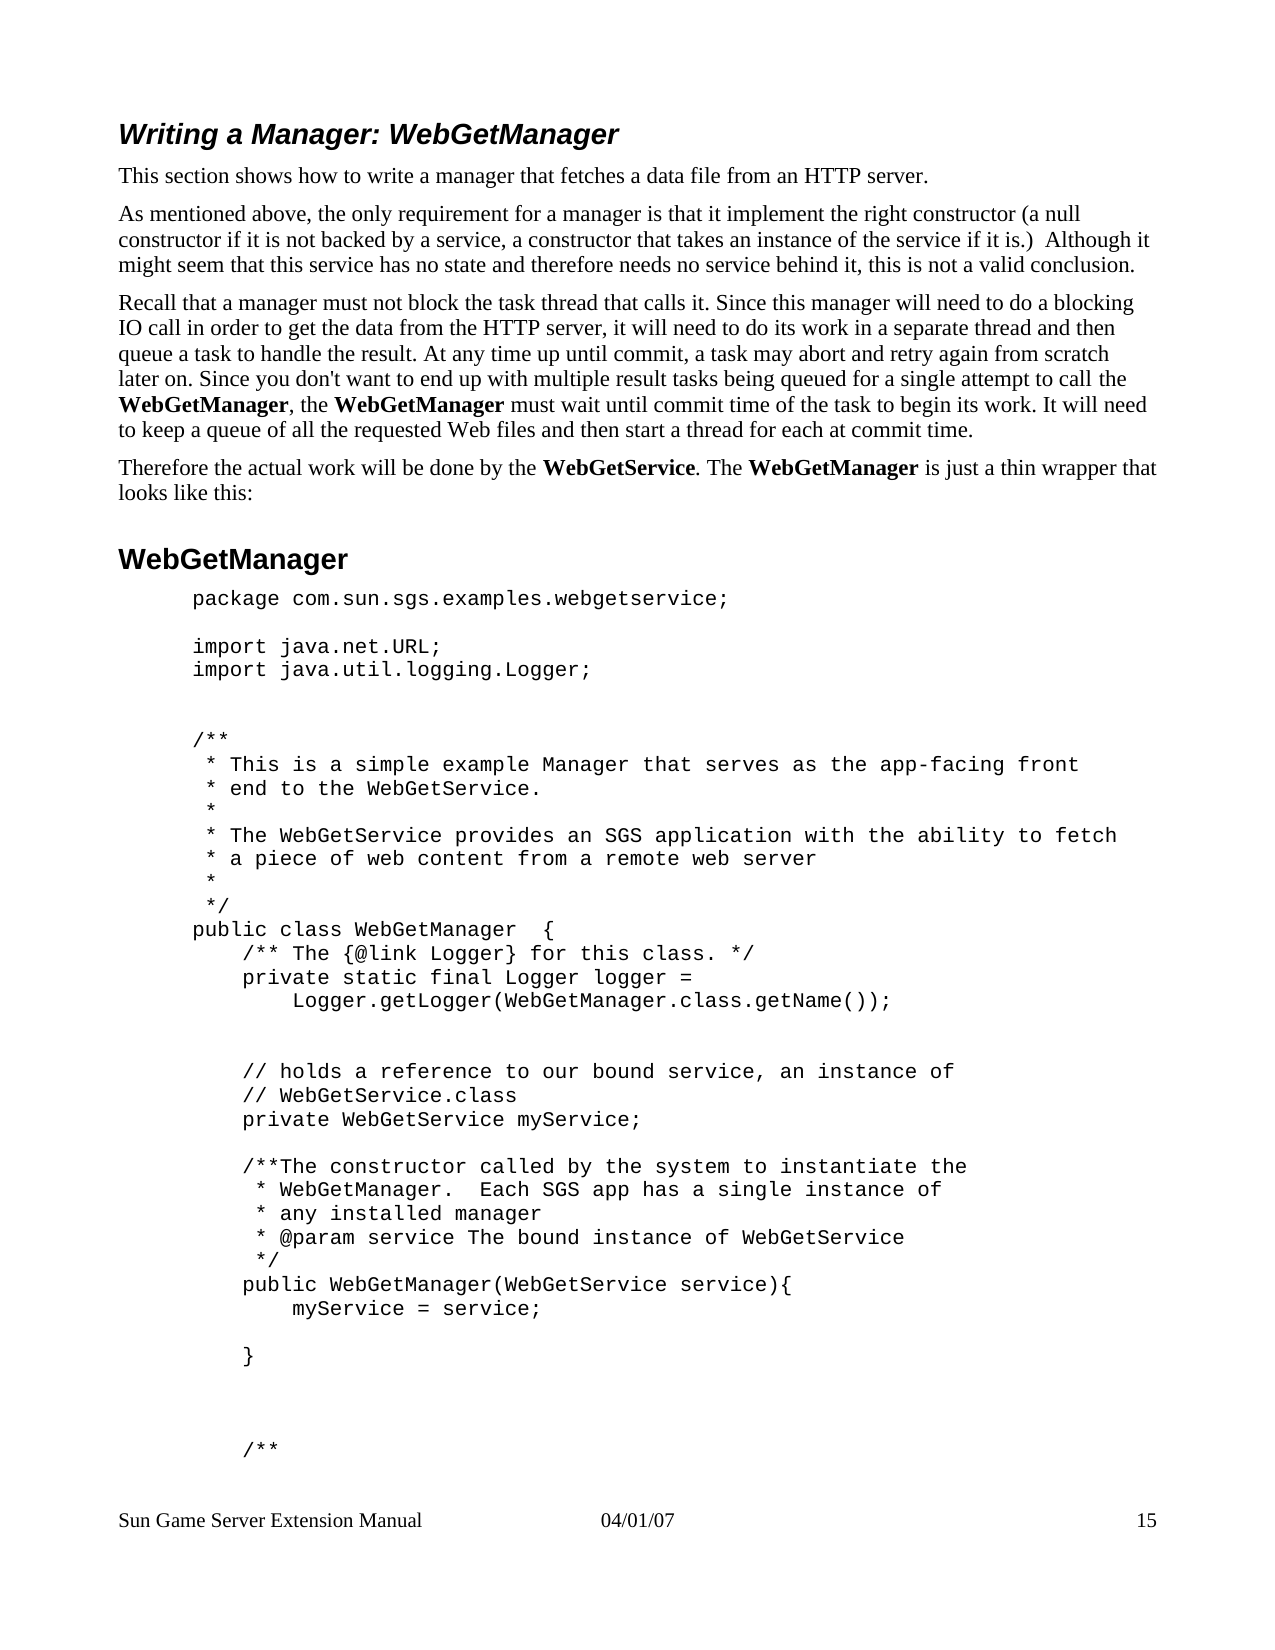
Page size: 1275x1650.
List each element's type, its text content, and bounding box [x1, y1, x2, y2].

text * end to the WebGetService. [192, 777, 1157, 801]
text // holds a reference to our bound service, an instance of [192, 1061, 1157, 1085]
text As mentioned above, the only requirement for a manager is that it implement the right constructor (a null constructor if it is not backed by a service, a constructor that takes an instance of the service if it is.) Although it might seem that this service has no state and therefore needs no service behind it, this is not a valid conclusion. [118, 201, 1157, 277]
text import java.util.logging.Logger; [192, 659, 1157, 683]
text private WebGetService myService; [192, 1108, 1157, 1132]
text Therefore the actual work will be done by the WebGetService. The WebGetManager is just a thin wrapper that looks like this: [118, 455, 1157, 506]
text Recall that a manager must not block the task thread that calls it. Since this manager will need to do a blocking IO call in order to get the data from the HTTP server, it will need to do its work in a separate thread and then queue a task to handle the result. At any time up until commit, a task may abort and retry again from scratch later on. Since you don't want to end up with multiple result tasks being queued for a single attempt to call the WebGetManager, the WebGetManager must wait until commit time of the task to begin its work. It will need to keep a queue of all the requested Web files and then start a thread for each at commit time. [118, 290, 1157, 442]
text // WebGetService.class [192, 1085, 1157, 1108]
text /** The {@link Logger} for this class. */ [192, 943, 1157, 967]
text } [192, 1345, 1157, 1369]
text * @param service The bound instance of WebGetService [192, 1227, 1157, 1250]
text * The WebGetService provides an SGS application with the ability to fetch [192, 825, 1157, 848]
text * any installed manager [192, 1203, 1157, 1227]
text * a piece of web content from a remote web server [192, 848, 1157, 872]
text * This is a simple example Manager that serves as the app-facing front [192, 754, 1157, 777]
text */ [192, 896, 1157, 919]
text Logger.getLogger(WebGetManager.class.getName()); [192, 990, 1157, 1014]
text * [192, 801, 1157, 825]
text public WebGetManager(WebGetService service){ [192, 1274, 1157, 1298]
text /** [192, 730, 1157, 754]
text * WebGetManager. Each SGS app has a single instance of [192, 1179, 1157, 1203]
text private static final Logger logger = [192, 967, 1157, 990]
text package com.sun.sgs.examples.webgetservice; [192, 588, 1157, 612]
text import java.net.URL; [192, 636, 1157, 659]
text /**The constructor called by the system to instantiate the [192, 1156, 1157, 1179]
text myService = service; [192, 1298, 1157, 1321]
subtitle WebGetManager [118, 543, 1157, 576]
text public class WebGetManager { [192, 919, 1157, 943]
text /** [192, 1439, 1157, 1463]
text This section shows how to write a manager that fetches a data file from an HTTP server. [118, 163, 1157, 189]
subtitle Writing a Manager: WebGetManager [118, 118, 1157, 151]
text */ [192, 1250, 1157, 1274]
text * [192, 872, 1157, 896]
